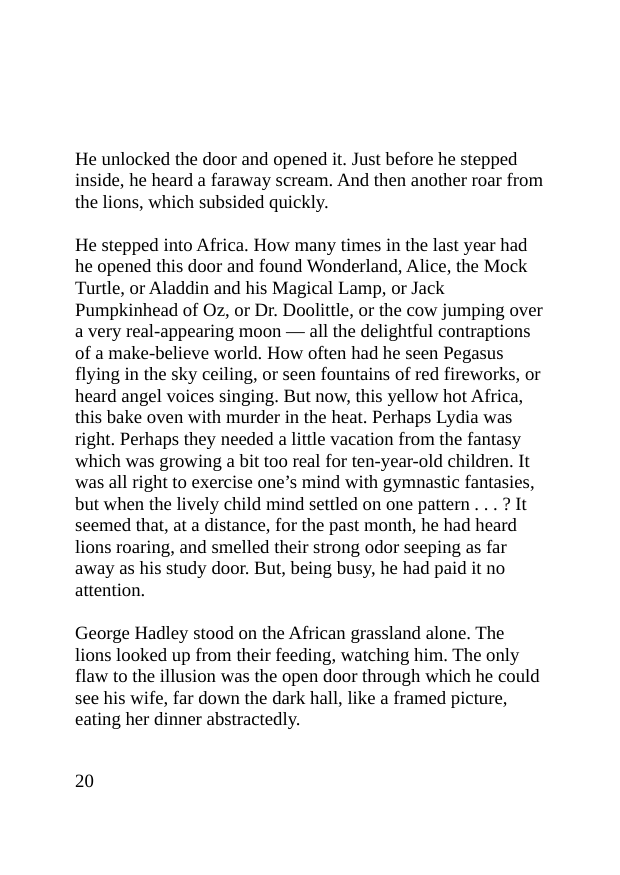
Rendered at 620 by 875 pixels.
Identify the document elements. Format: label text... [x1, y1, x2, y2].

text He unlocked the door and opened it. Just before he stepped inside, he heard a faraway scream. And then another roar from the lions, which subsided quickly. He stepped into Africa. How many times in the last year had he opened this door and found Wonderland, Alice, the Mock Turtle, or Aladdin and his Magical Lamp, or Jack Pumpkinhead of Oz, or Dr. Doolittle, or the cow jumping over a very real-appearing moon — all the delightful contraptions of a make-believe world. How often had he seen Pegasus flying in the sky ceiling, or seen fountains of red fireworks, or heard angel voices singing. But now, this yellow hot Africa, this bake oven with murder in the heat. Perhaps Lydia was right. Perhaps they needed a little vacation from the fantasy which was growing a bit too real for ten-year-old children. It was all right to exercise one’s mind with gymnastic fantasies, but when the lively child mind settled on one pattern . . . ? It seemed that, at a distance, for the past month, he had heard lions roaring, and smelled their strong odor seeping as far away as his study door. But, being busy, he had paid it no attention. George Hadley stood on the African grassland alone. The lions looked up from their feeding, watching him. The only flaw to the illusion was the open door through which he could see his wife, far down the dark hall, like a framed picture, eating her dinner abstractedly. [75, 126, 544, 730]
